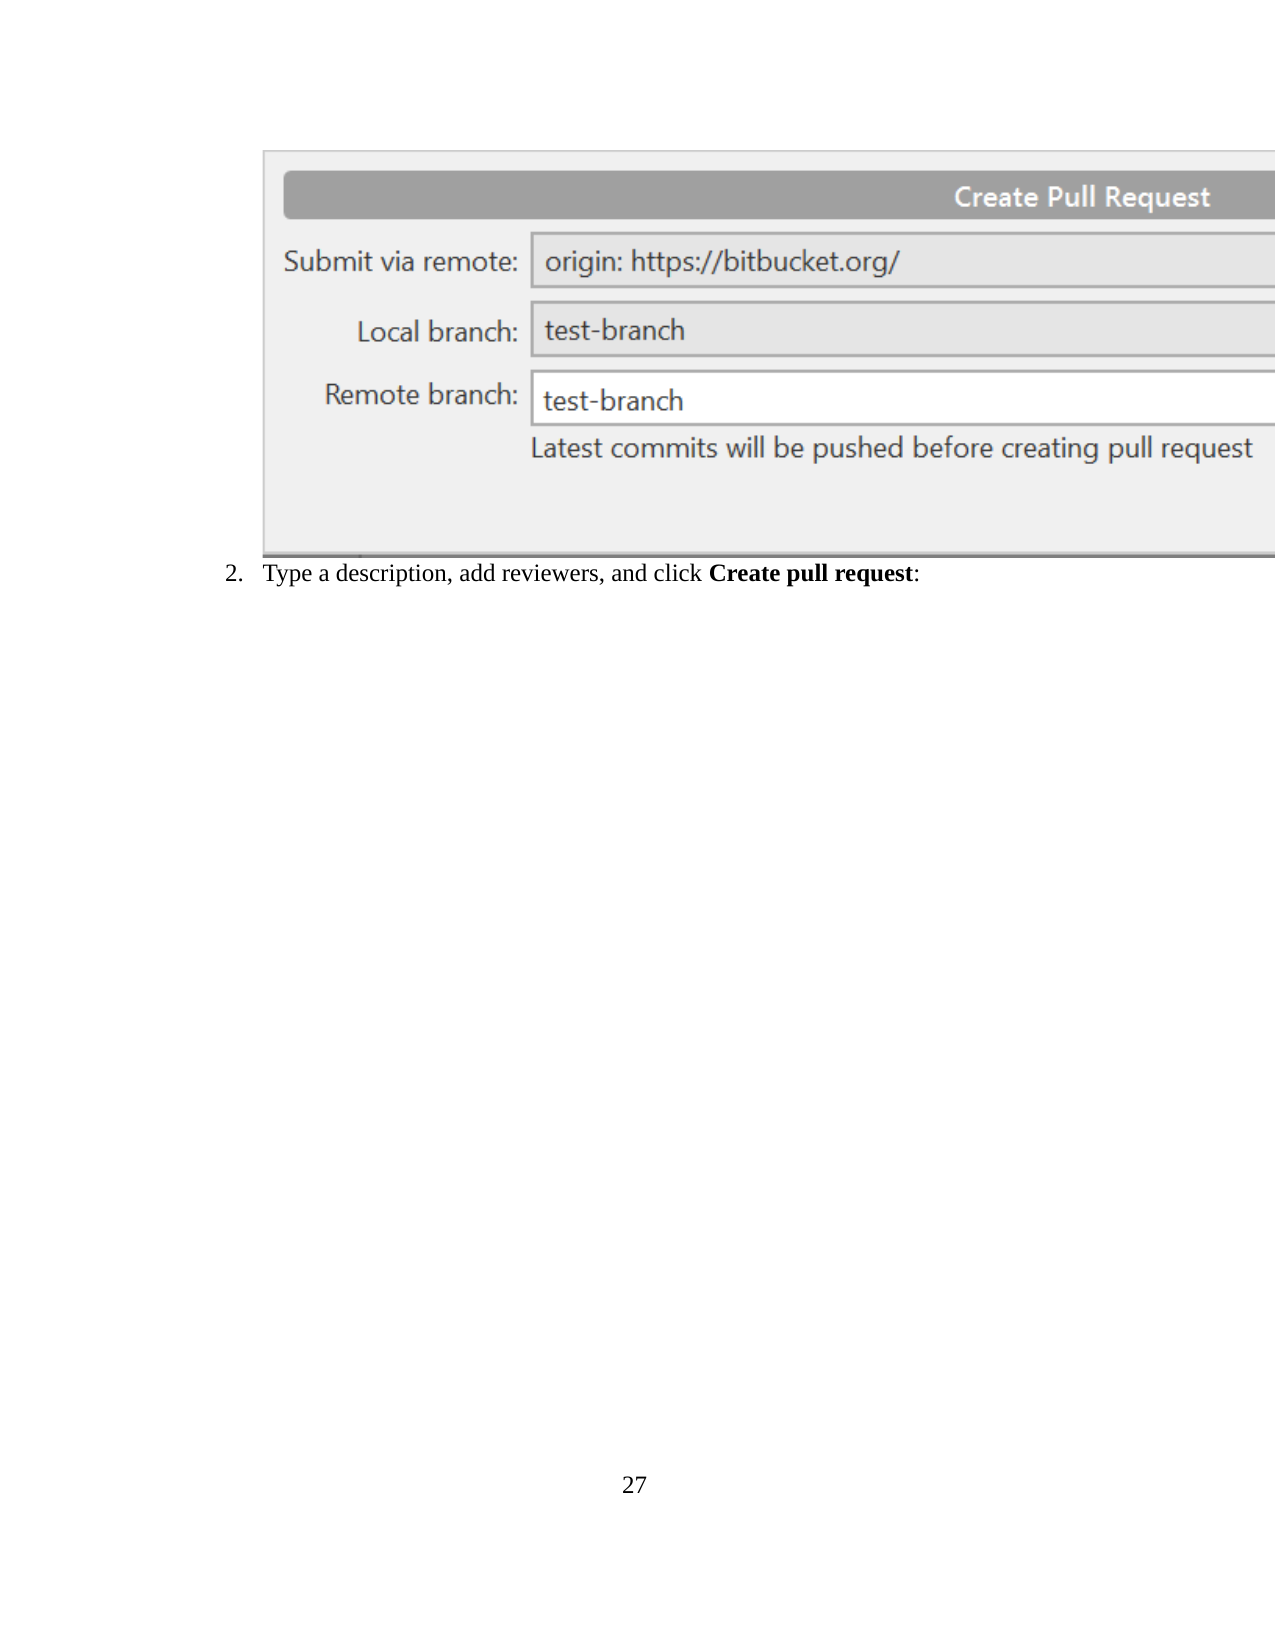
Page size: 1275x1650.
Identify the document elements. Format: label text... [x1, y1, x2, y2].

picture [262, 150, 1275, 558]
list Type a description, add reviewers, and click Create pull request: [225, 558, 1125, 587]
list [225, 150, 262, 558]
